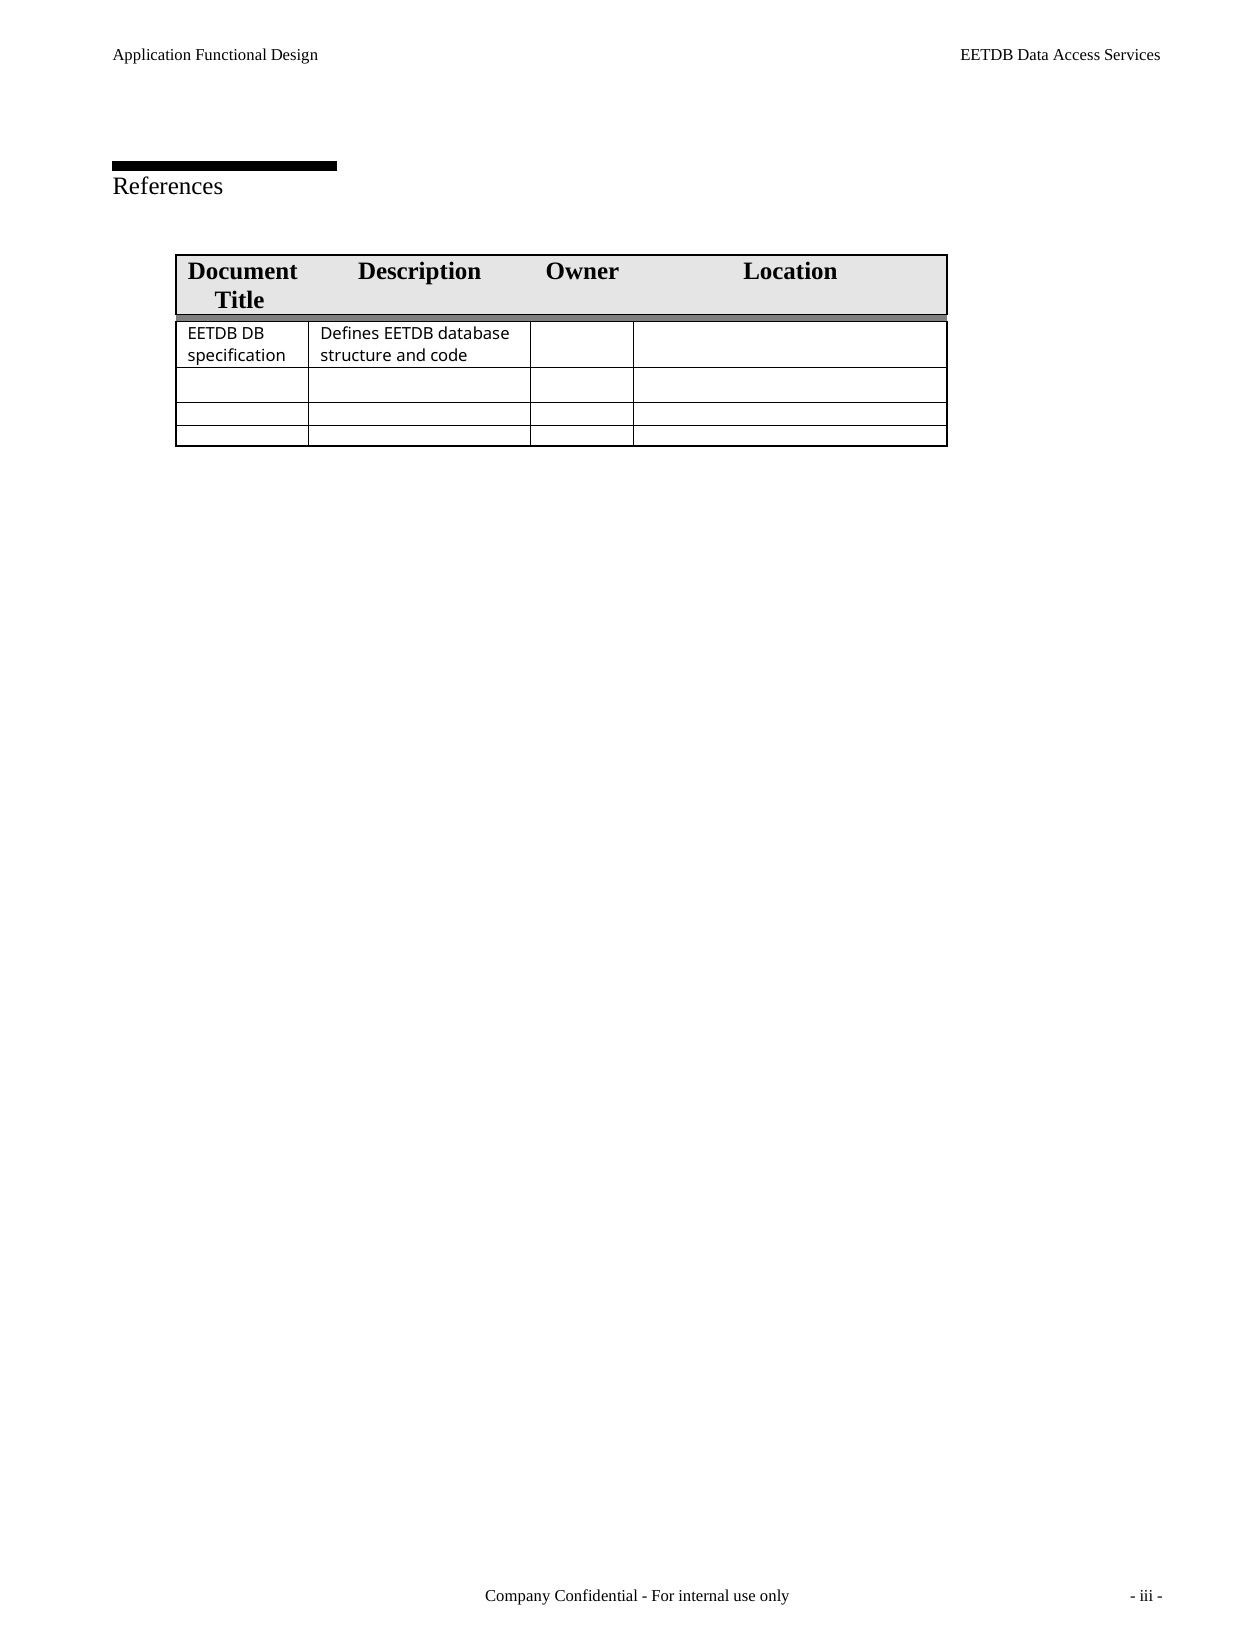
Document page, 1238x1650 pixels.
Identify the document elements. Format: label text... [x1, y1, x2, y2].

table_cell [177, 403, 308, 425]
text References [112, 171, 1162, 200]
table_cell [634, 315, 947, 321]
table_cell [634, 403, 946, 425]
table_cell [634, 426, 946, 445]
table_cell [177, 368, 308, 402]
table_cell [531, 368, 633, 402]
table_cell [309, 368, 530, 402]
table_cell [177, 426, 308, 445]
table_cell [530, 315, 634, 321]
table_header Owner [530, 256, 634, 314]
table_cell [309, 426, 530, 445]
table_cell [634, 322, 946, 367]
table_header Document Title [177, 256, 309, 314]
table_cell [309, 315, 530, 321]
table_cell Defines EETDB database structure and code [309, 322, 530, 367]
table_cell EETDB DB specification [177, 322, 308, 367]
table_cell [531, 426, 633, 445]
table_cell [176, 315, 309, 321]
table_cell [531, 403, 633, 425]
table_cell [634, 368, 946, 402]
table_header Description [309, 256, 530, 314]
table_cell [309, 403, 530, 425]
table_cell [531, 322, 633, 367]
table_header Location [634, 256, 946, 314]
